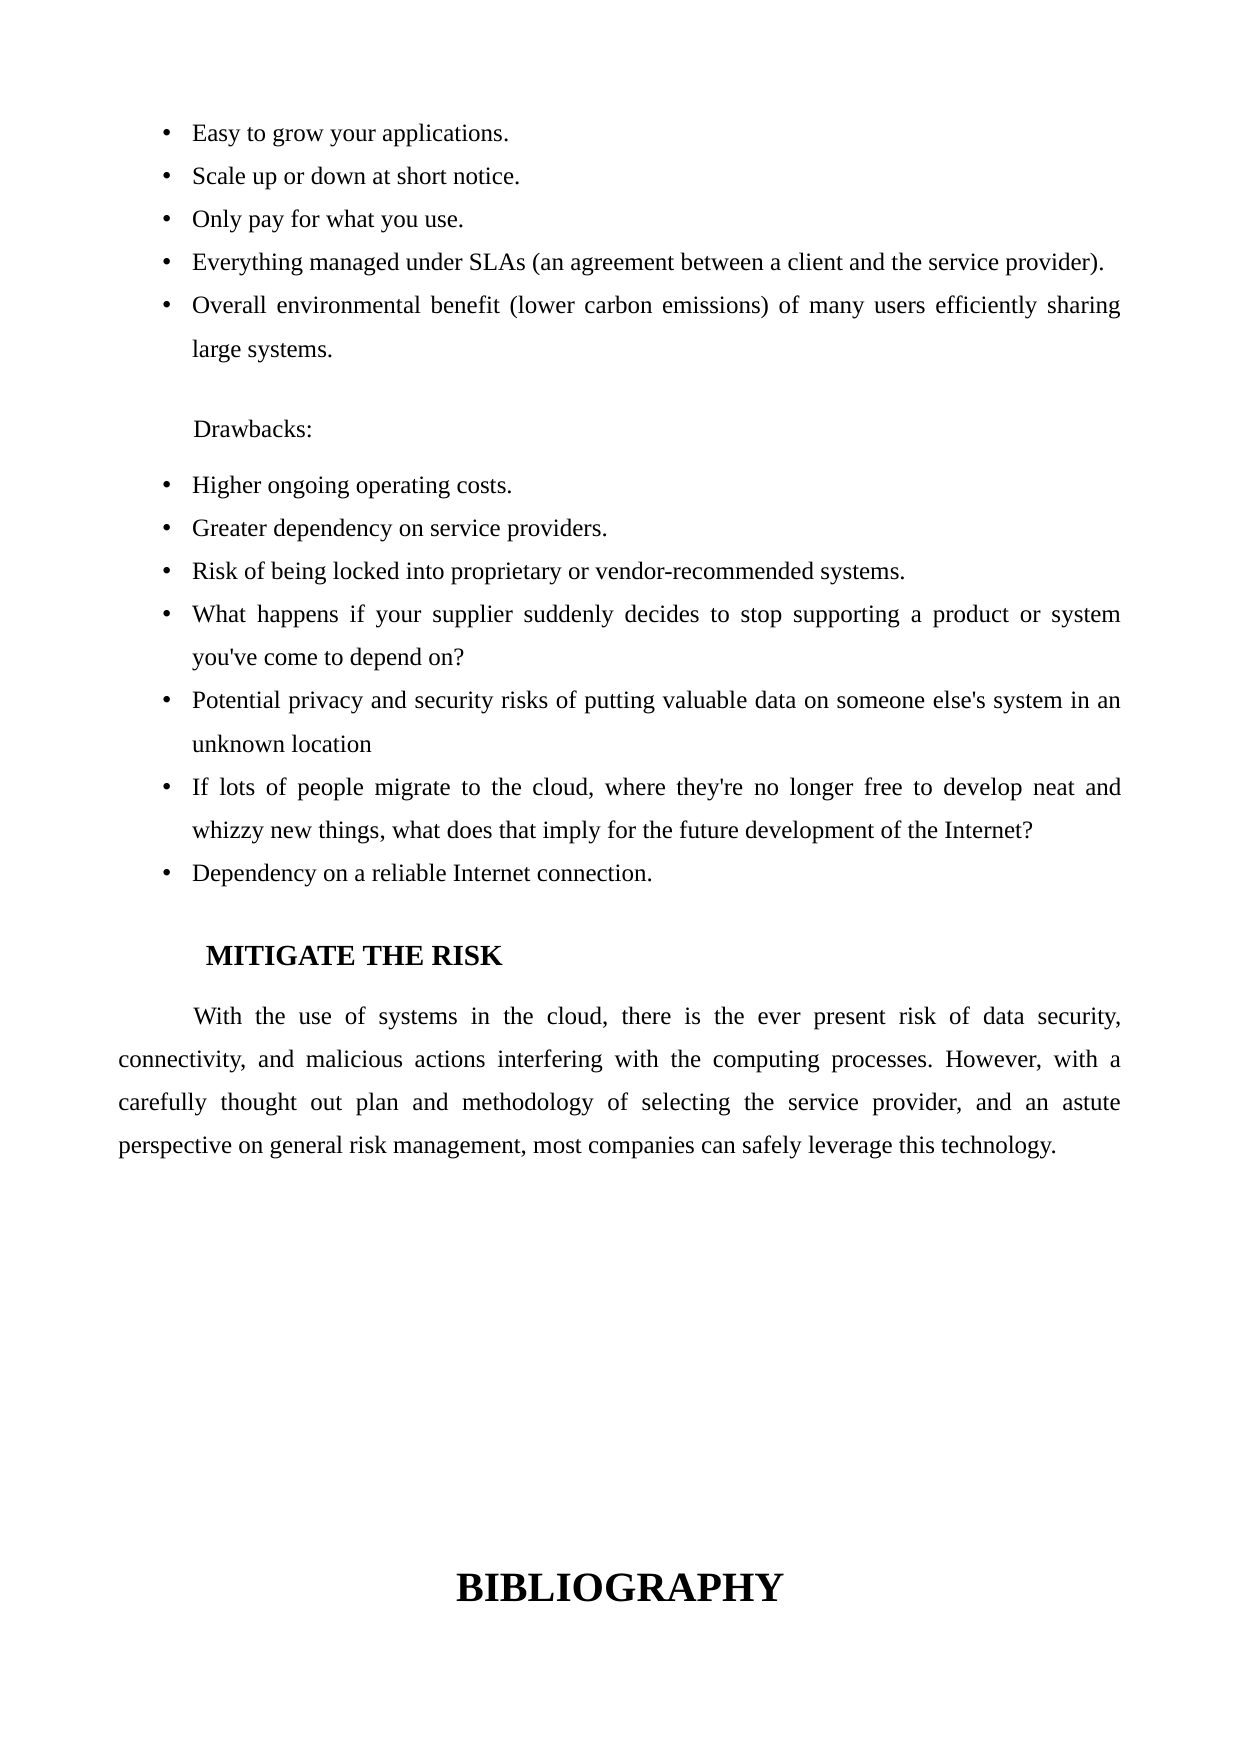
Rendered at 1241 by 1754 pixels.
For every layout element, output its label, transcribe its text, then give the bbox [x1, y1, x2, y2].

text With the use of systems in the cloud, there is the ever present risk of data security, connectivity, and malicious actions interfering with the computing processes. However, with a carefully thought out plan and methodology of selecting the service provider, and an astute perspective on general risk management, most companies can safely leverage this technology. [118, 1001, 1122, 1159]
text BIBLIOGRAPHY [118, 1563, 1122, 1611]
list Risk of being locked into proprietary or vendor-recommended systems. [162, 556, 1122, 585]
list Greater dependency on service providers. [162, 513, 1122, 542]
list Only pay for what you use. [162, 204, 1122, 233]
list Scale up or down at short notice. [162, 161, 1122, 190]
list Higher ongoing operating costs. [162, 470, 1122, 499]
list Everything managed under SLAs (an agreement between a client and the service provider). [162, 247, 1122, 276]
text MITIGATE THE RISK [118, 938, 1122, 972]
subtitle Drawbacks: [118, 414, 1122, 443]
list Overall environmental benefit (lower carbon emissions) of many users efficiently sharing large systems. [162, 291, 1122, 362]
list Potential privacy and security risks of putting valuable data on someone else's system in an unknown location [162, 686, 1122, 757]
list What happens if your supplier suddenly decides to stop supporting a product or system you've come to depend on? [162, 599, 1122, 671]
list If lots of people migrate to the cloud, where they're no longer free to develop neat and whizzy new things, what does that imply for the future development of the Internet? [162, 772, 1122, 844]
list Easy to grow your applications. [162, 118, 1122, 147]
list Dependency on a reliable Internet connection. [162, 858, 1122, 887]
